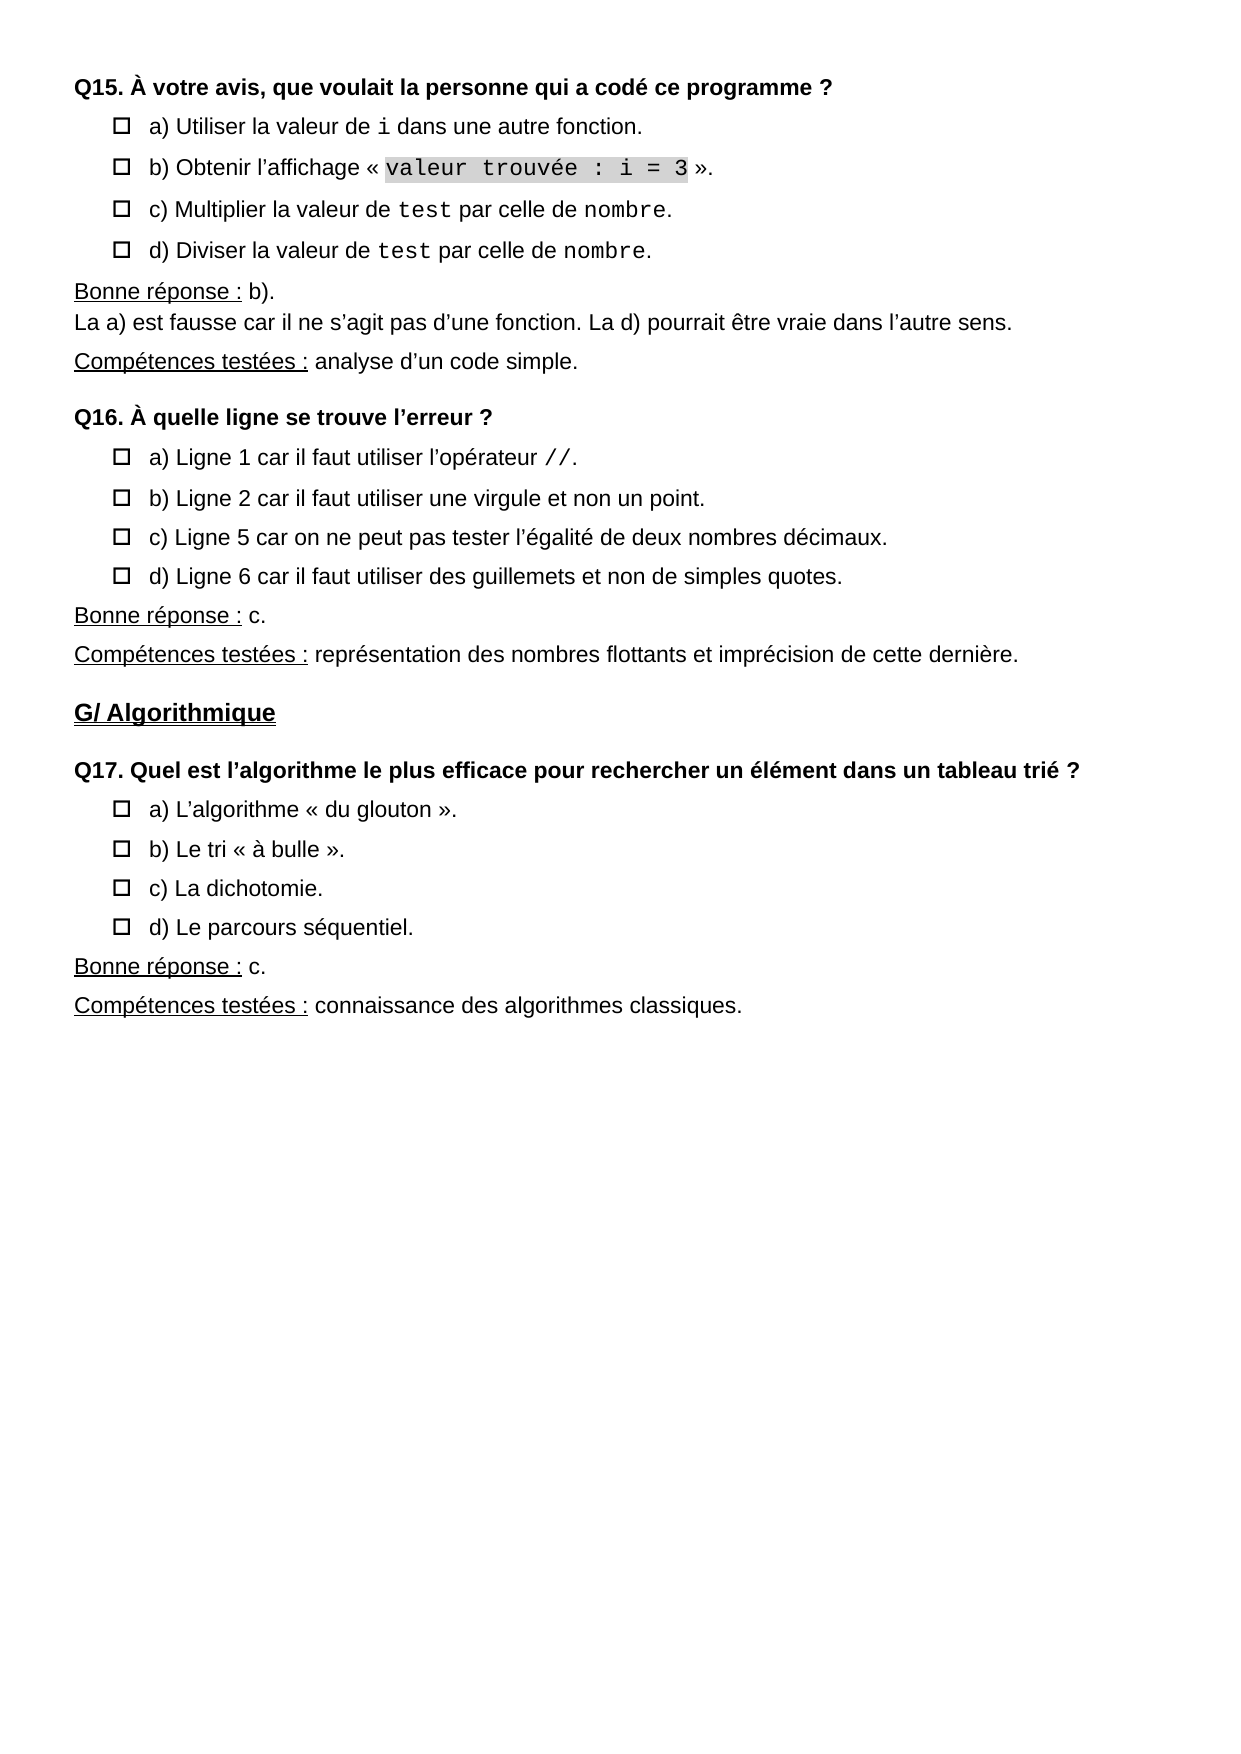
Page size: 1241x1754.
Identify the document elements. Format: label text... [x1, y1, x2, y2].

list b) Ligne 2 car il faut utiliser une virgule et non un point. [111, 485, 1166, 511]
text Compétences testées : analyse d’un code simple. [74, 348, 1166, 374]
list b) Obtenir l’affichage « valeur trouvée : i = 3 ». [111, 154, 1166, 183]
text Bonne réponse : c. [74, 953, 1166, 979]
text Bonne réponse : b). La a) est fausse car il ne s’agit pas d’une fonction. La d) pourrait être vraie dans l’autre sens. [74, 278, 1166, 335]
list c) Multiplier la valeur de test par celle de nombre. [111, 196, 1166, 224]
list a) L’algorithme « du glouton ». [111, 796, 1166, 823]
text Compétences testées : représentation des nombres flottants et imprécision de cette dernière. [74, 641, 1166, 667]
list d) Le parcours séquentiel. [111, 914, 1166, 940]
subtitle Q16. À quelle ligne se trouve l’erreur ? [74, 404, 1166, 431]
list d) Diviser la valeur de test par celle de nombre. [111, 237, 1166, 265]
list c) La dichotomie. [111, 874, 1166, 901]
subtitle Q15. À votre avis, que voulait la personne qui a codé ce programme ? [74, 74, 1166, 100]
subtitle G/ Algorithmique [74, 698, 1166, 727]
list d) Ligne 6 car il faut utiliser des guillemets et non de simples quotes. [111, 563, 1166, 589]
list a) Ligne 1 car il faut utiliser l’opérateur //. [111, 443, 1166, 472]
list b) Le tri « à bulle ». [111, 836, 1166, 862]
list a) Utiliser la valeur de i dans une autre fonction. [111, 113, 1166, 141]
subtitle Q17. Quel est l’algorithme le plus efficace pour rechercher un élément dans un tableau trié ? [74, 757, 1166, 784]
text Compétences testées : connaissance des algorithmes classiques. [74, 992, 1166, 1018]
list c) Ligne 5 car on ne peut pas tester l’égalité de deux nombres décimaux. [111, 524, 1166, 550]
text Bonne réponse : c. [74, 602, 1166, 628]
